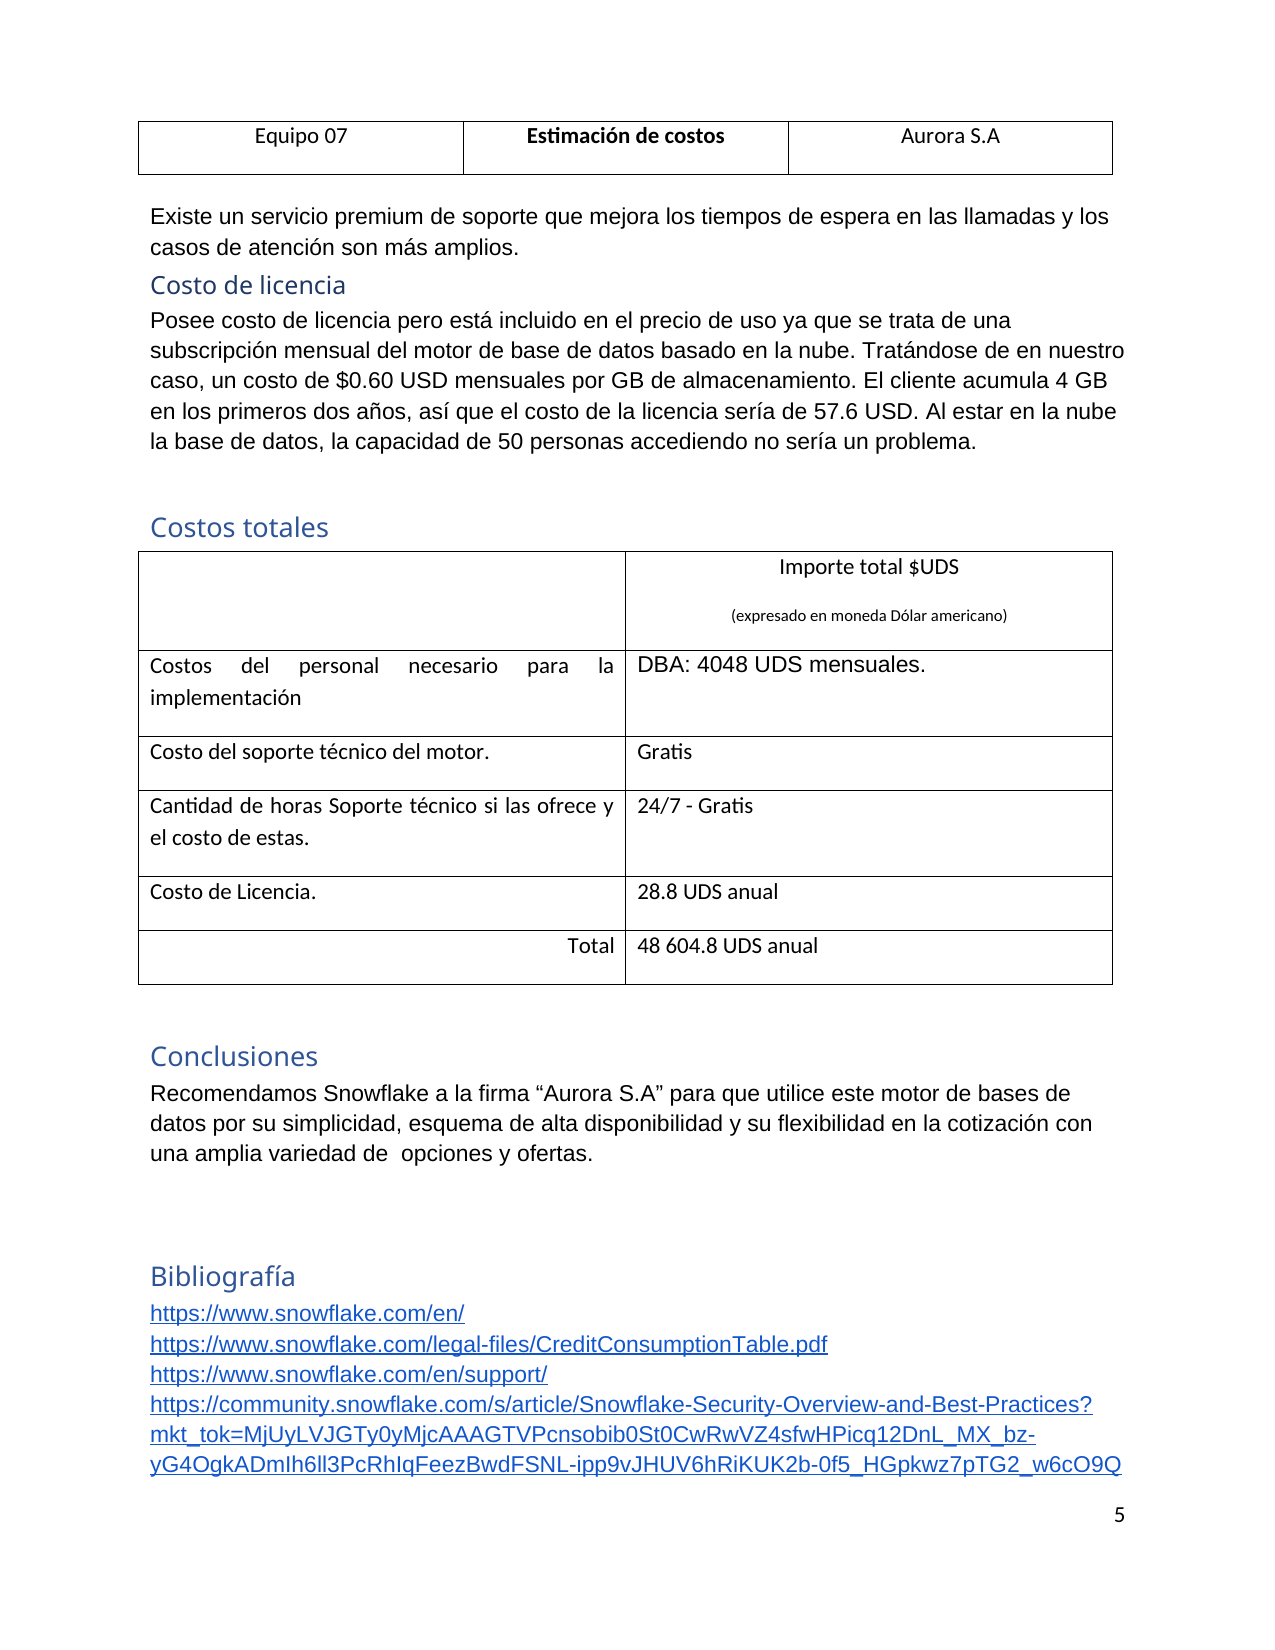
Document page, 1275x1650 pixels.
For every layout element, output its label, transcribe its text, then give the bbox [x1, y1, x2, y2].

table_cell Costo del soporte técnico del motor. [139, 737, 625, 790]
text https://www.snowflake.com/en/ [150, 1300, 1125, 1327]
text Recomendamos Snowflake a la firma “Aurora S.A” para que utilice este motor de bases de datos por su simplicidad, esquema de alta disponibilidad y su flexibilidad en la cotización con una amplia variedad de opciones y ofertas. [150, 1080, 1125, 1167]
subtitle Conclusiones [150, 1037, 1125, 1074]
text Posee costo de licencia pero está incluido en el precio de uso ya que se trata de una subscripción mensual del motor de base de datos basado en la nube. Tratándose de en nuestro caso, un costo de $0.60 USD mensuales por GB de almacenamiento. El cliente acumula 4 GB en los primeros dos años, así que el costo de la licencia sería de 57.6 USD. Al estar en la nube la base de datos, la capacidad de 50 personas accediendo no sería un problema. [150, 307, 1125, 454]
table_cell 48 604.8 UDS anual [626, 931, 1112, 983]
text https://www.snowflake.com/en/support/ [150, 1361, 1125, 1387]
subtitle Costo de licencia [150, 268, 1125, 302]
table_cell DBA: 4048 UDS mensuales. [626, 651, 1112, 736]
table_cell Total [139, 931, 625, 983]
text Existe un servicio premium de soporte que mejora los tiempos de espera en las llamadas y los casos de atención son más amplios. [150, 203, 1125, 260]
table_cell Costo de Licencia. [139, 877, 625, 930]
table_cell Costos del personal necesario para la implementación [139, 651, 625, 736]
table_cell 28.8 UDS anual [626, 877, 1112, 930]
subtitle Bibliografía [150, 1258, 1125, 1295]
subtitle Costos totales [150, 509, 1125, 546]
text https://www.snowflake.com/legal-files/CreditConsumptionTable.pdf [150, 1331, 1125, 1357]
table_header [139, 552, 625, 650]
table_cell Gratis [626, 737, 1112, 790]
table_cell 24/7 - Gratis [626, 791, 1112, 876]
table_header Importe total $UDS (expresado en moneda Dólar americano) [626, 552, 1112, 650]
text https://community.snowflake.com/s/article/Snowflake-Security-Overview-and-Best-Practices?mkt_tok=MjUyLVJGTy0yMjcAAAGTVPcnsobib0St0CwRwVZ4sfwHPicq12DnL_MX_bz-yG4OgkADmIh6ll3PcRhIqFeezBwdFSNL-ipp9vJHUV6hRiKUK2b-0f5_HGpkwz7pTG2_w6cO9Q [150, 1391, 1125, 1478]
table_cell Cantidad de horas Soporte técnico si las ofrece y el costo de estas. [139, 791, 625, 876]
